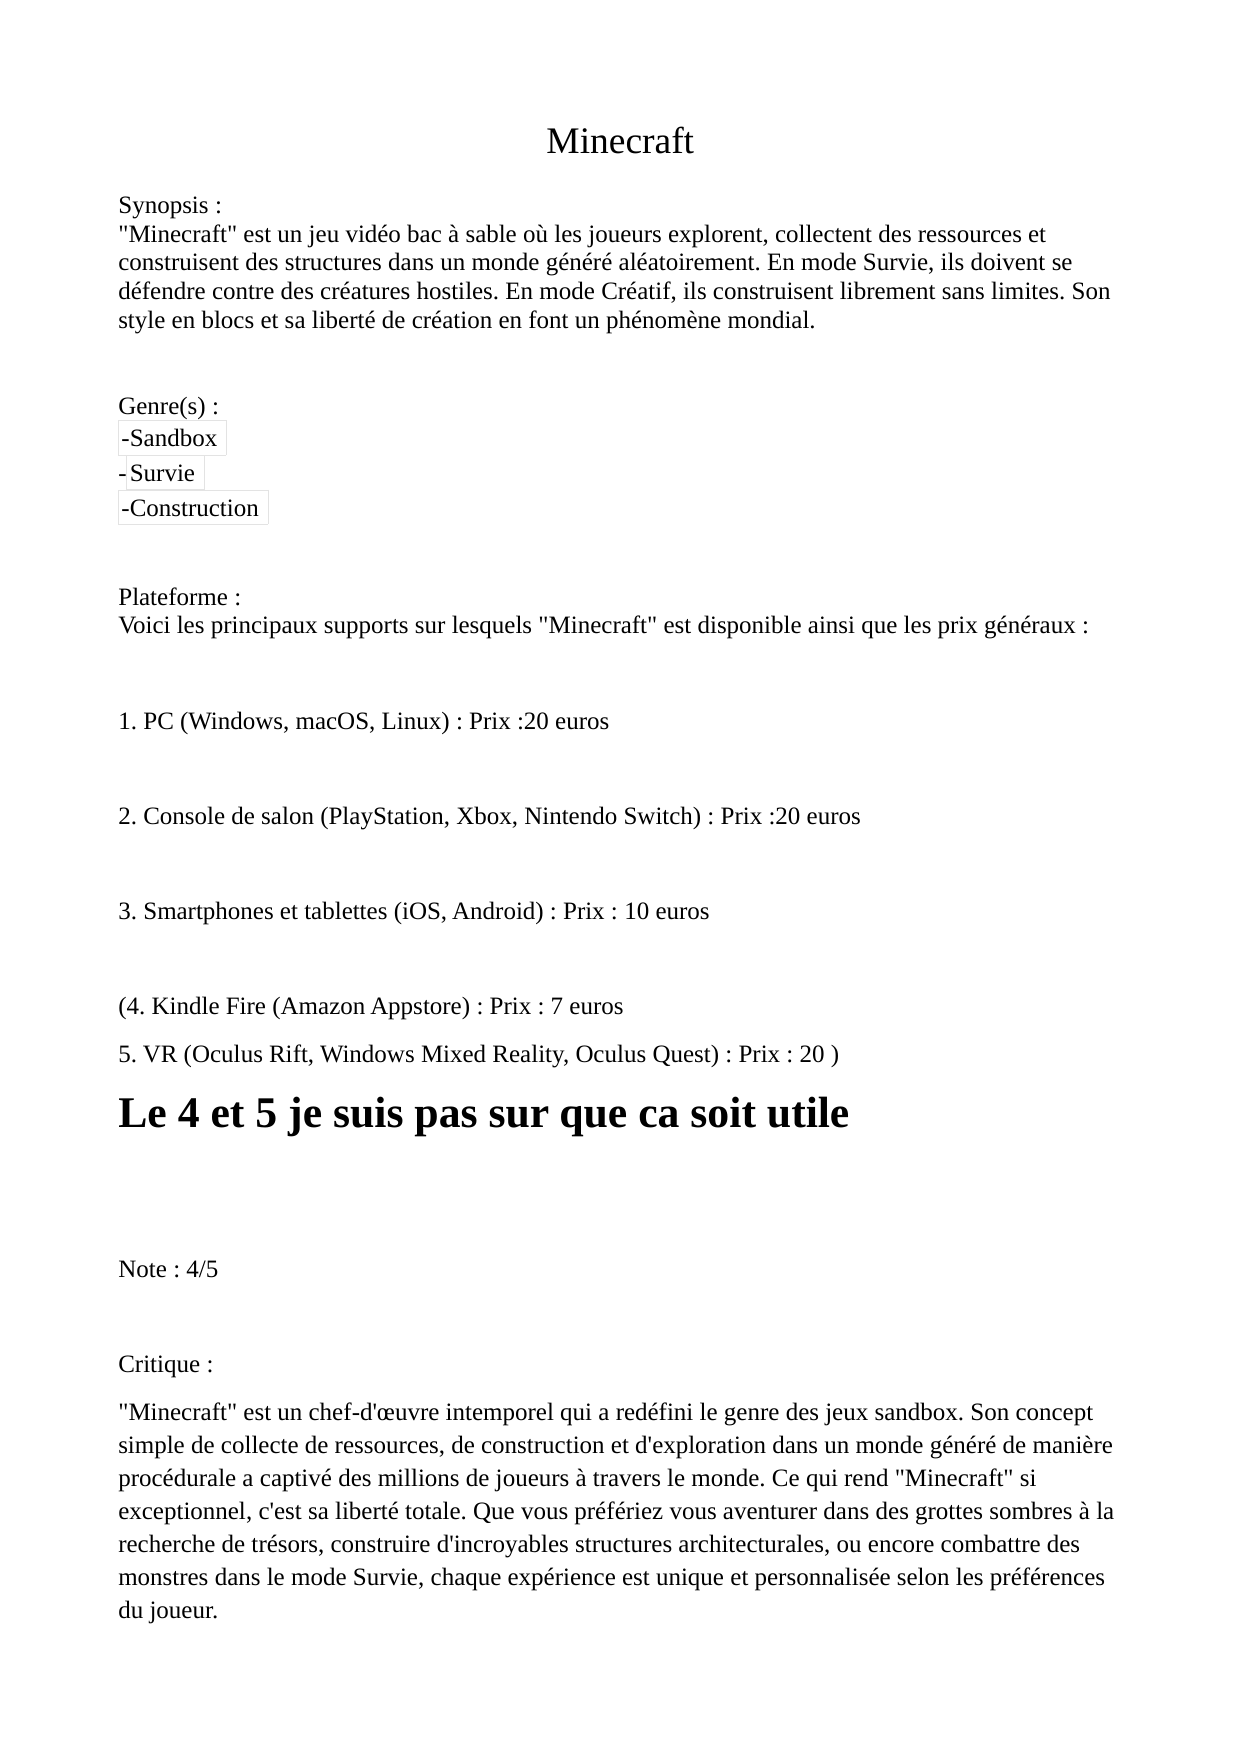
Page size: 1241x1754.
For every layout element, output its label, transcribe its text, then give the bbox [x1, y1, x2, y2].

text Critique : [118, 1349, 1122, 1378]
text -Sandbox [119, 421, 226, 455]
text "Minecraft" est un chef-d'œuvre intemporel qui a redéfini le genre des jeux sandbox. Son concept simple de collecte de ressources, de construction et d'exploration dans un monde généré de manière procédurale a captivé des millions de joueurs à travers le monde. Ce qui rend "Minecraft" si exceptionnel, c'est sa liberté totale. Que vous préfériez vous aventurer dans des grottes sombres à la recherche de trésors, construire d'incroyables structures architecturales, ou encore combattre des monstres dans le mode Survie, chaque expérience est unique et personnalisée selon les préférences du joueur. [118, 1397, 1122, 1624]
text Genre(s) : [118, 391, 1122, 420]
text [205, 455, 1122, 489]
text [269, 489, 1122, 524]
text -Survie [127, 456, 204, 489]
text [118, 456, 126, 489]
text 5. VR (Oculus Rift, Windows Mixed Reality, Oculus Quest) : Prix : 20 ) [118, 1039, 1122, 1068]
text Minecraft [118, 118, 1122, 161]
text Voici les principaux supports sur lesquels "Minecraft" est disponible ainsi que les prix généraux : [118, 611, 1122, 639]
text Synopsis : [118, 190, 1122, 219]
text Le 4 et 5 je suis pas sur que ca soit utile [118, 1087, 1122, 1137]
text 3. Smartphones et tablettes (iOS, Android) : Prix : 10 euros [118, 896, 1122, 925]
text Note : 4/5 [118, 1254, 1122, 1283]
text -Construction [119, 491, 268, 524]
text Plateforme : [118, 582, 1122, 611]
text 1. PC (Windows, macOS, Linux) : Prix :20 euros [118, 706, 1122, 734]
text (4. Kindle Fire (Amazon Appstore) : Prix : 7 euros [118, 991, 1122, 1020]
text "Minecraft" est un jeu vidéo bac à sable où les joueurs explorent, collectent des ressources et construisent des structures dans un monde généré aléatoirement. En mode Survie, ils doivent se défendre contre des créatures hostiles. En mode Créatif, ils construisent librement sans limites. Son style en blocs et sa liberté de création en font un phénomène mondial. [118, 219, 1122, 334]
text [227, 420, 1122, 455]
text 2. Console de salon (PlayStation, Xbox, Nintendo Switch) : Prix :20 euros [118, 801, 1122, 830]
